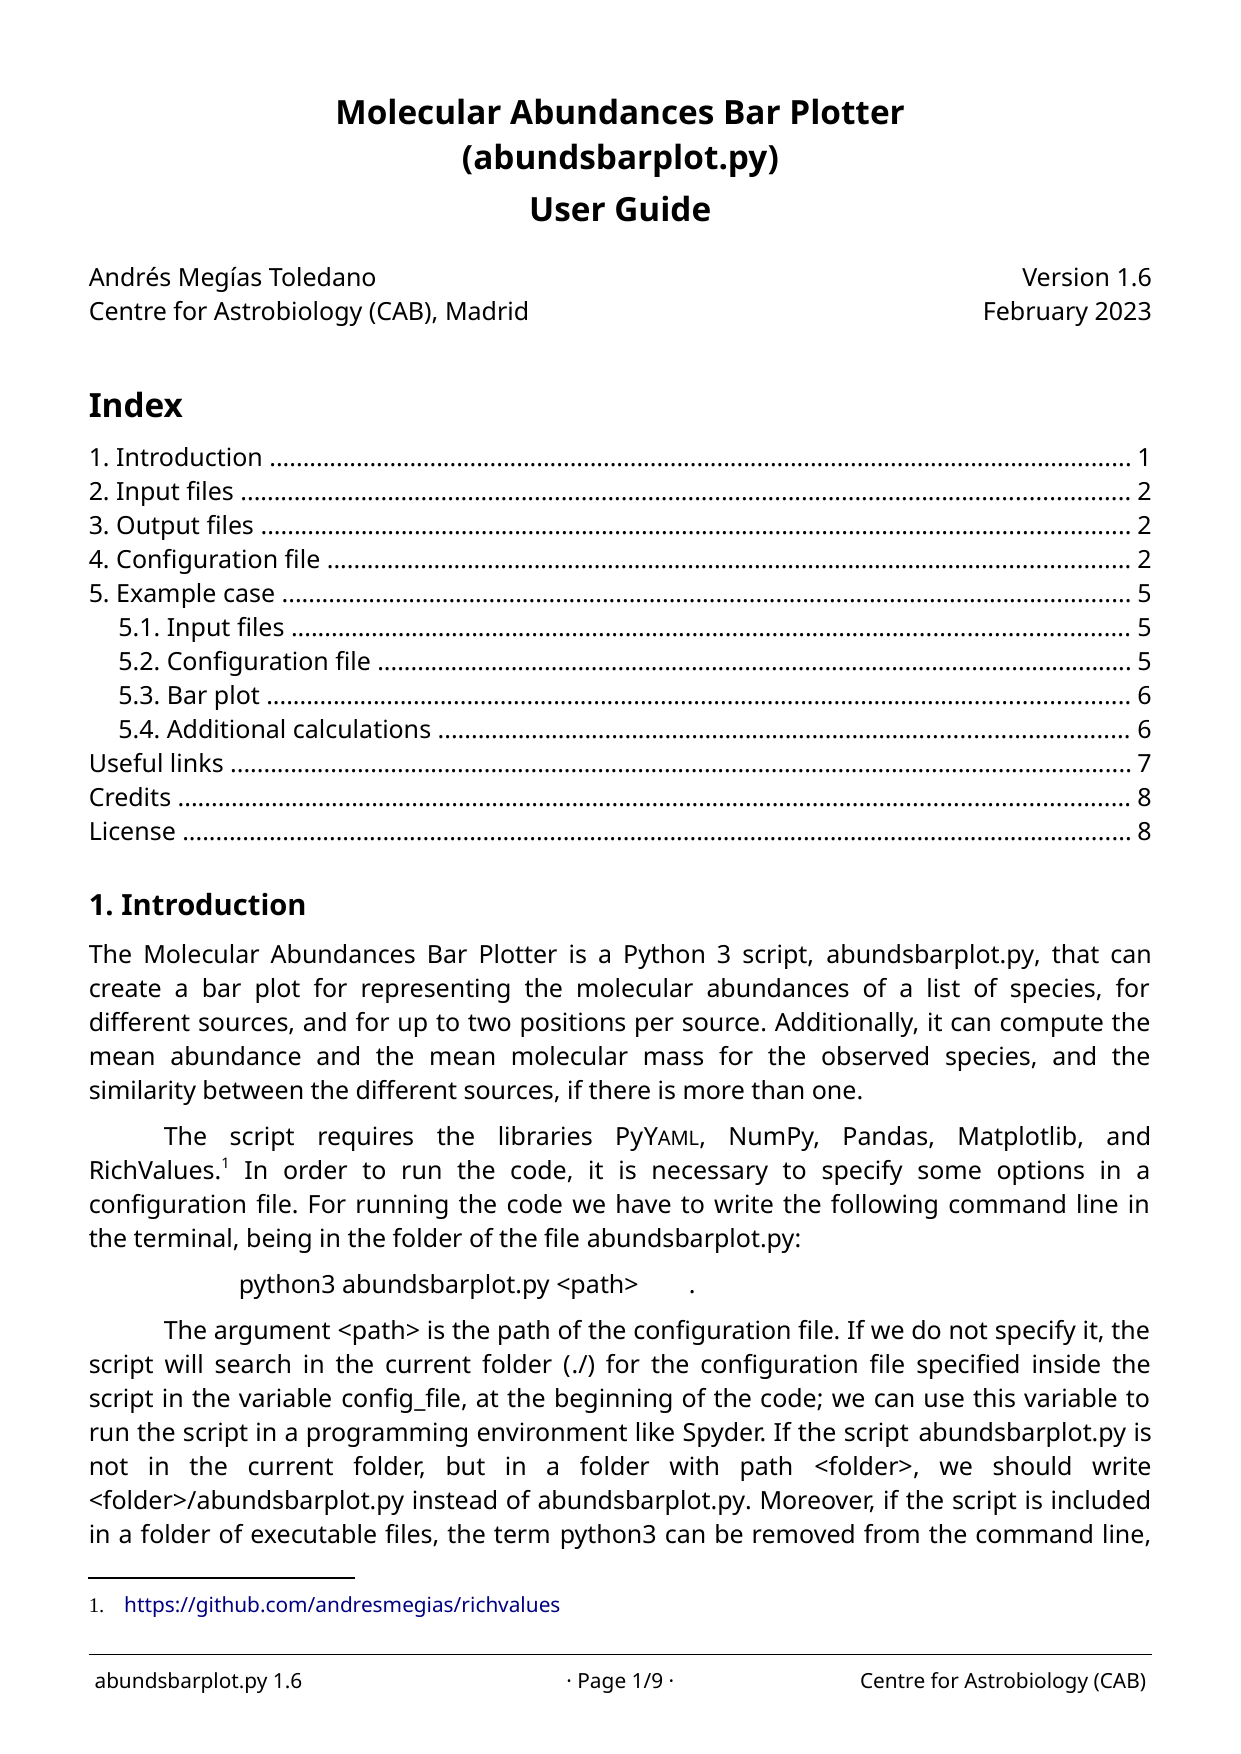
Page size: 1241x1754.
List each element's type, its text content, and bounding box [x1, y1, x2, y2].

text 5.1. Input files 5 [118, 609, 1152, 644]
text 3. Output files 2 [88, 507, 1152, 541]
text https://github.com/andresmegias/richvalues [88, 1590, 1152, 1618]
text 5.3. Bar plot 6 [118, 678, 1152, 712]
text The script requires the libraries PyYaml, NumPy, Pandas, Matplotlib, and RichValues. In order to run the code, it is necessary to specify some options in a configuration file. For running the code we have to write the following command line in the terminal, being in the folder of the file abundsbarplot.py: [88, 1119, 1152, 1255]
text Useful links 7 [88, 746, 1152, 780]
text Credits 8 [88, 780, 1152, 814]
subtitle Introduction [88, 885, 1152, 924]
text 4. Configuration file 2 [88, 541, 1152, 576]
text 5.4. Additional calculations 6 [118, 712, 1152, 746]
text 2. Input files 2 [88, 473, 1152, 507]
subtitle Index [88, 381, 1152, 427]
table_header Version 1.6 [732, 260, 1152, 293]
text 5. Example case 5 [88, 576, 1152, 609]
text Molecular Abundances Bar Plotter (abundsbarplot.py) [88, 88, 1152, 179]
text User Guide [88, 185, 1152, 231]
text The argument <path> is the path of the configuration file. If we do not specify it, the script will search in the current folder (./) for the configuration file specified inside the script in the variable config_file, at the beginning of the code; we can use this variable to run the script in a programming environment like Spyder. If the script abundsbarplot.py is not in the current folder, but in a folder with path <folder>, we should write <folder>/abundsbarplot.py instead of abundsbarplot.py. Moreover, if the script is included in a folder of executable files, the term python3 can be removed from the command line, [88, 1313, 1152, 1551]
table_cell February 2023 [732, 294, 1152, 328]
text License 8 [88, 814, 1152, 848]
table_header Andrés Megías Toledano [89, 260, 732, 293]
text 5.2. Configuration file 5 [118, 644, 1152, 678]
text python3 abundsbarplot.py <path> . [88, 1267, 1152, 1301]
table_cell Centre for Astrobiology (CAB), Madrid [89, 294, 732, 328]
text The Molecular Abundances Bar Plotter is a Python 3 script, abundsbarplot.py, that can create a bar plot for representing the molecular abundances of a list of species, for different sources, and for up to two positions per source. Additionally, it can compute the mean abundance and the mean molecular mass for the observed species, and the similarity between the different sources, if there is more than one. [88, 937, 1152, 1107]
text 1. Introduction 1 [88, 439, 1152, 473]
